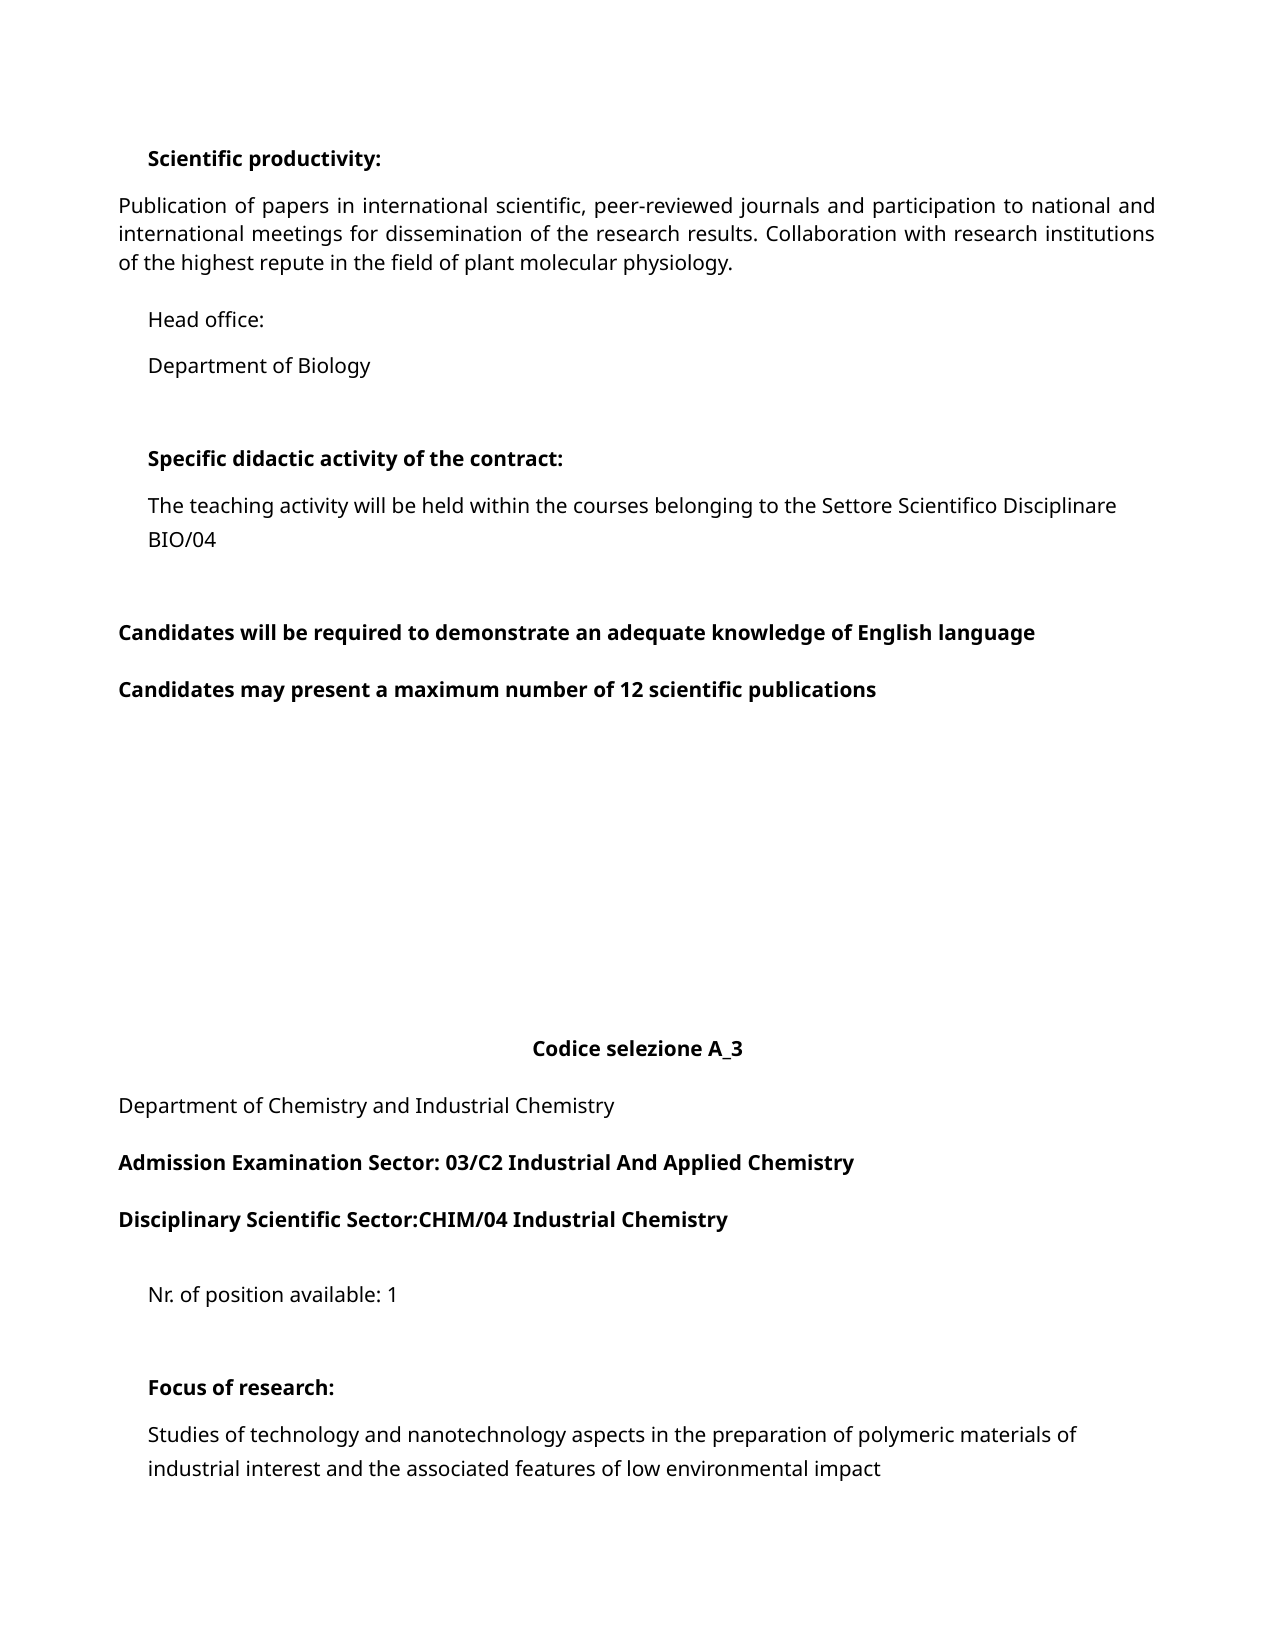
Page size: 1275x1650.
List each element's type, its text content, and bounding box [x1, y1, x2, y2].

text Department of Chemistry and Industrial Chemistry [118, 1091, 1157, 1120]
text Department of Biology [148, 351, 1157, 380]
text Publication of papers in international scientific, peer-reviewed journals and participation to national and international meetings for dissemination of the research results. Collaboration with research institutions of the highest repute in the field of plant molecular physiology. [118, 191, 1157, 276]
text Scientific productivity: [148, 144, 1157, 173]
text Focus of research: [148, 1373, 1157, 1402]
text Nr. of position available: 1 [148, 1280, 1157, 1308]
text Candidates may present a maximum number of 12 scientific publications [118, 675, 1157, 703]
text Candidates will be required to demonstrate an adequate knowledge of English language [118, 618, 1157, 647]
text Head office: [148, 305, 1157, 333]
text The teaching activity will be held within the courses belonging to the Settore Scientifico Disciplinare BIO/04 [148, 491, 1157, 553]
text Specific didactic activity of the contract: [148, 444, 1157, 473]
text Codice selezione A_3 [118, 1034, 1157, 1063]
text Admission Examination Sector: 03/C2 Industrial And Applied Chemistry [118, 1148, 1157, 1177]
text Disciplinary Scientific Sector:CHIM/04 Industrial Chemistry [118, 1205, 1157, 1233]
text Studies of technology and nanotechnology aspects in the preparation of polymeric materials of industrial interest and the associated features of low environmental impact [148, 1420, 1157, 1482]
